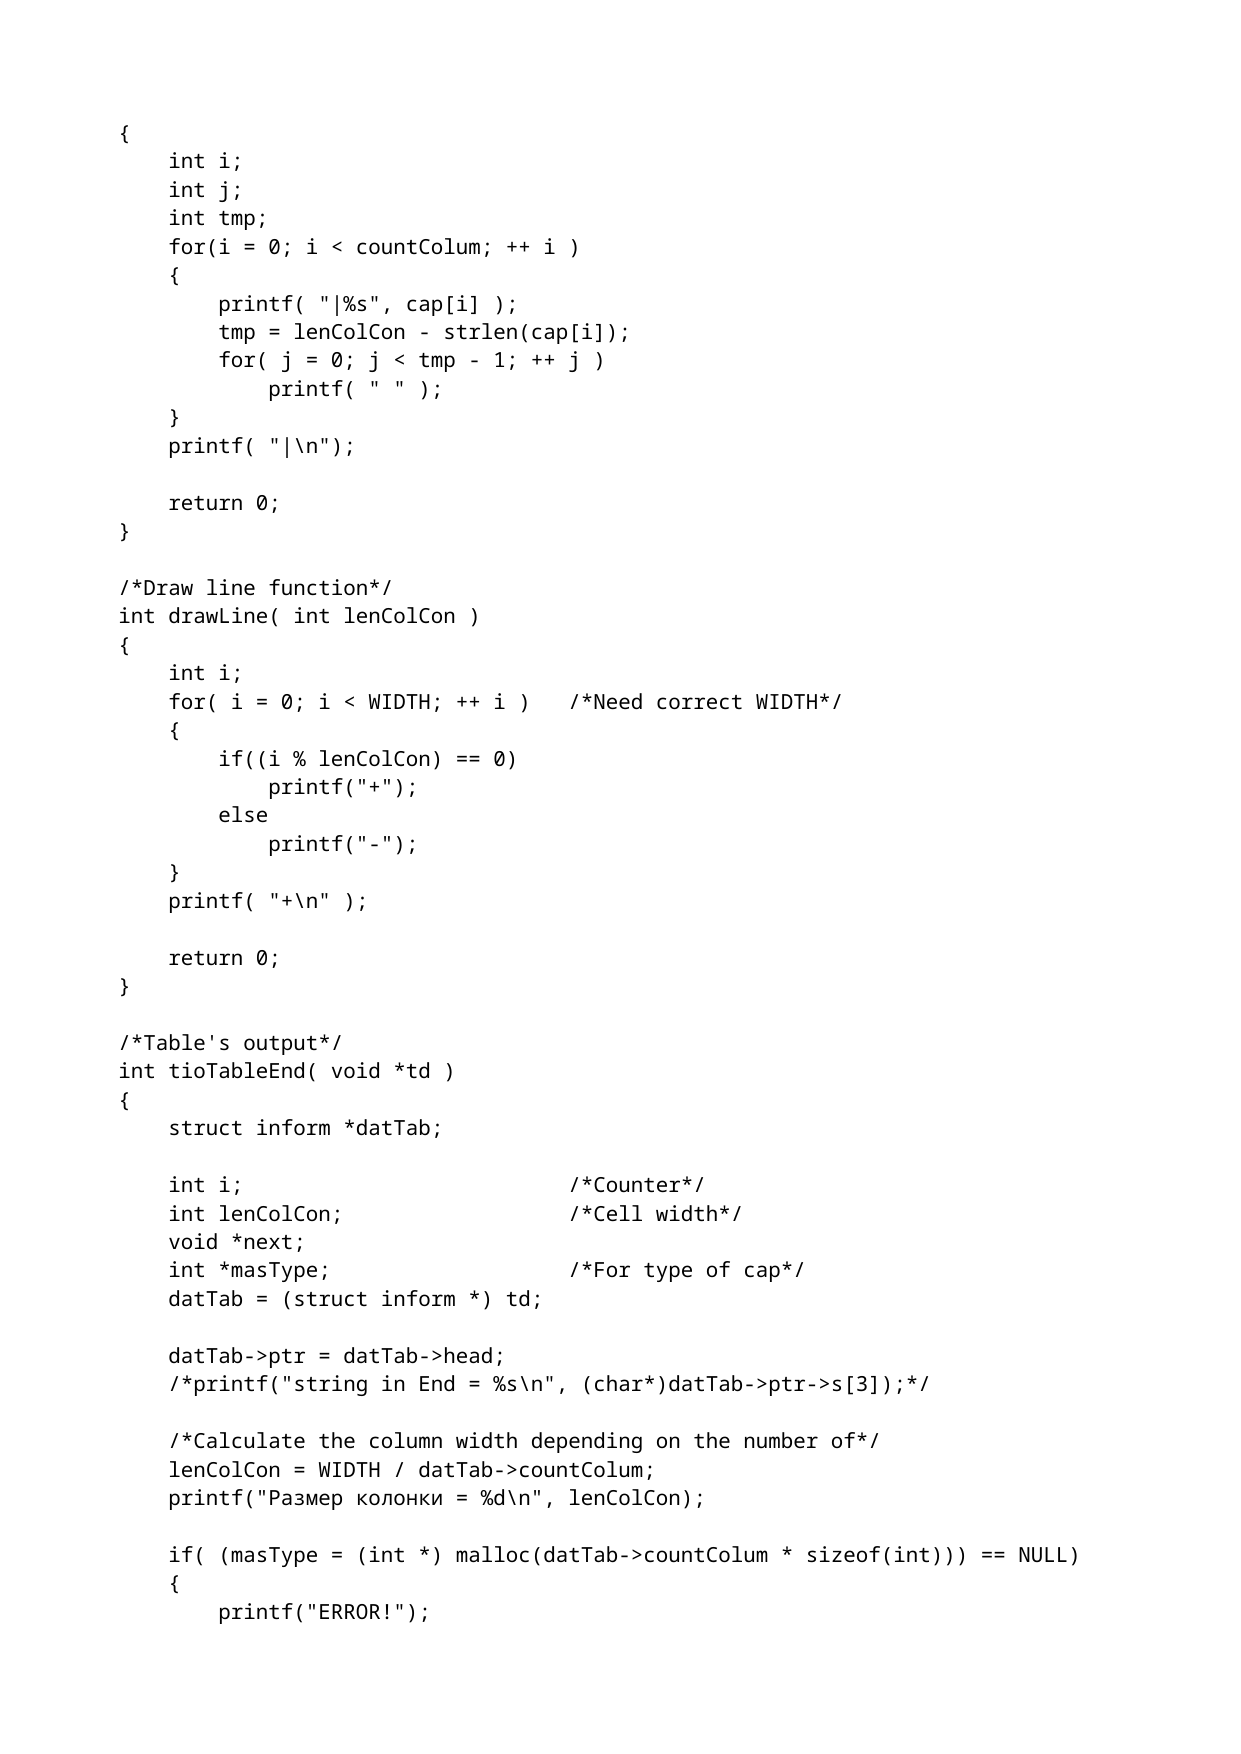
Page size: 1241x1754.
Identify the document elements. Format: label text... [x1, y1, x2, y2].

text printf("-"); [118, 829, 1122, 857]
text struct inform *datTab; [118, 1113, 1122, 1142]
text { [118, 630, 1122, 658]
text } [118, 402, 1122, 431]
text /*Table's output*/ [118, 1028, 1122, 1057]
text int j; [118, 175, 1122, 203]
text datTab = (struct inform *) td; [118, 1284, 1122, 1312]
text { [118, 1085, 1122, 1113]
text { [118, 118, 1122, 147]
text int tmp; [118, 203, 1122, 232]
text } [118, 971, 1122, 1000]
text } [118, 516, 1122, 545]
text datTab->ptr = datTab->head; [118, 1341, 1122, 1369]
text if( (masType = (int *) malloc(datTab->countColum * sizeof(int))) == NULL) [118, 1540, 1122, 1568]
text for(i = 0; i < countColum; ++ i ) [118, 232, 1122, 260]
text return 0; [118, 488, 1122, 516]
text /*Calculate the column width depending on the number of*/ [118, 1426, 1122, 1455]
text int i; /*Counter*/ [118, 1170, 1122, 1199]
text } [118, 857, 1122, 886]
text /*printf("string in End = %s\n", (char*)datTab->ptr->s[3]);*/ [118, 1369, 1122, 1398]
text int lenColCon; /*Cell width*/ [118, 1199, 1122, 1227]
text printf( " " ); [118, 374, 1122, 402]
text int i; [118, 658, 1122, 687]
text tmp = lenColCon - strlen(cap[i]); [118, 317, 1122, 346]
text void *next; [118, 1227, 1122, 1256]
text { [118, 260, 1122, 289]
text int tioTableEnd( void *td ) [118, 1057, 1122, 1085]
text { [118, 1568, 1122, 1597]
text printf("ERROR!"); [118, 1597, 1122, 1625]
text printf("+"); [118, 772, 1122, 801]
text printf( "|\n"); [118, 431, 1122, 459]
text printf("Размер колонки = %d\n", lenColCon); [118, 1483, 1122, 1512]
text return 0; [118, 943, 1122, 971]
text for( i = 0; i < WIDTH; ++ i ) /*Need correct WIDTH*/ [118, 687, 1122, 715]
text else [118, 801, 1122, 829]
text printf( "+\n" ); [118, 886, 1122, 914]
text /*Draw line function*/ [118, 573, 1122, 602]
text lenColCon = WIDTH / datTab->countColum; [118, 1455, 1122, 1483]
text int drawLine( int lenColCon ) [118, 602, 1122, 630]
text for( j = 0; j < tmp - 1; ++ j ) [118, 346, 1122, 374]
text int *masType; /*For type of cap*/ [118, 1256, 1122, 1284]
text { [118, 715, 1122, 744]
text int i; [118, 147, 1122, 175]
text if((i % lenColCon) == 0) [118, 744, 1122, 772]
text printf( "|%s", cap[i] ); [118, 289, 1122, 317]
